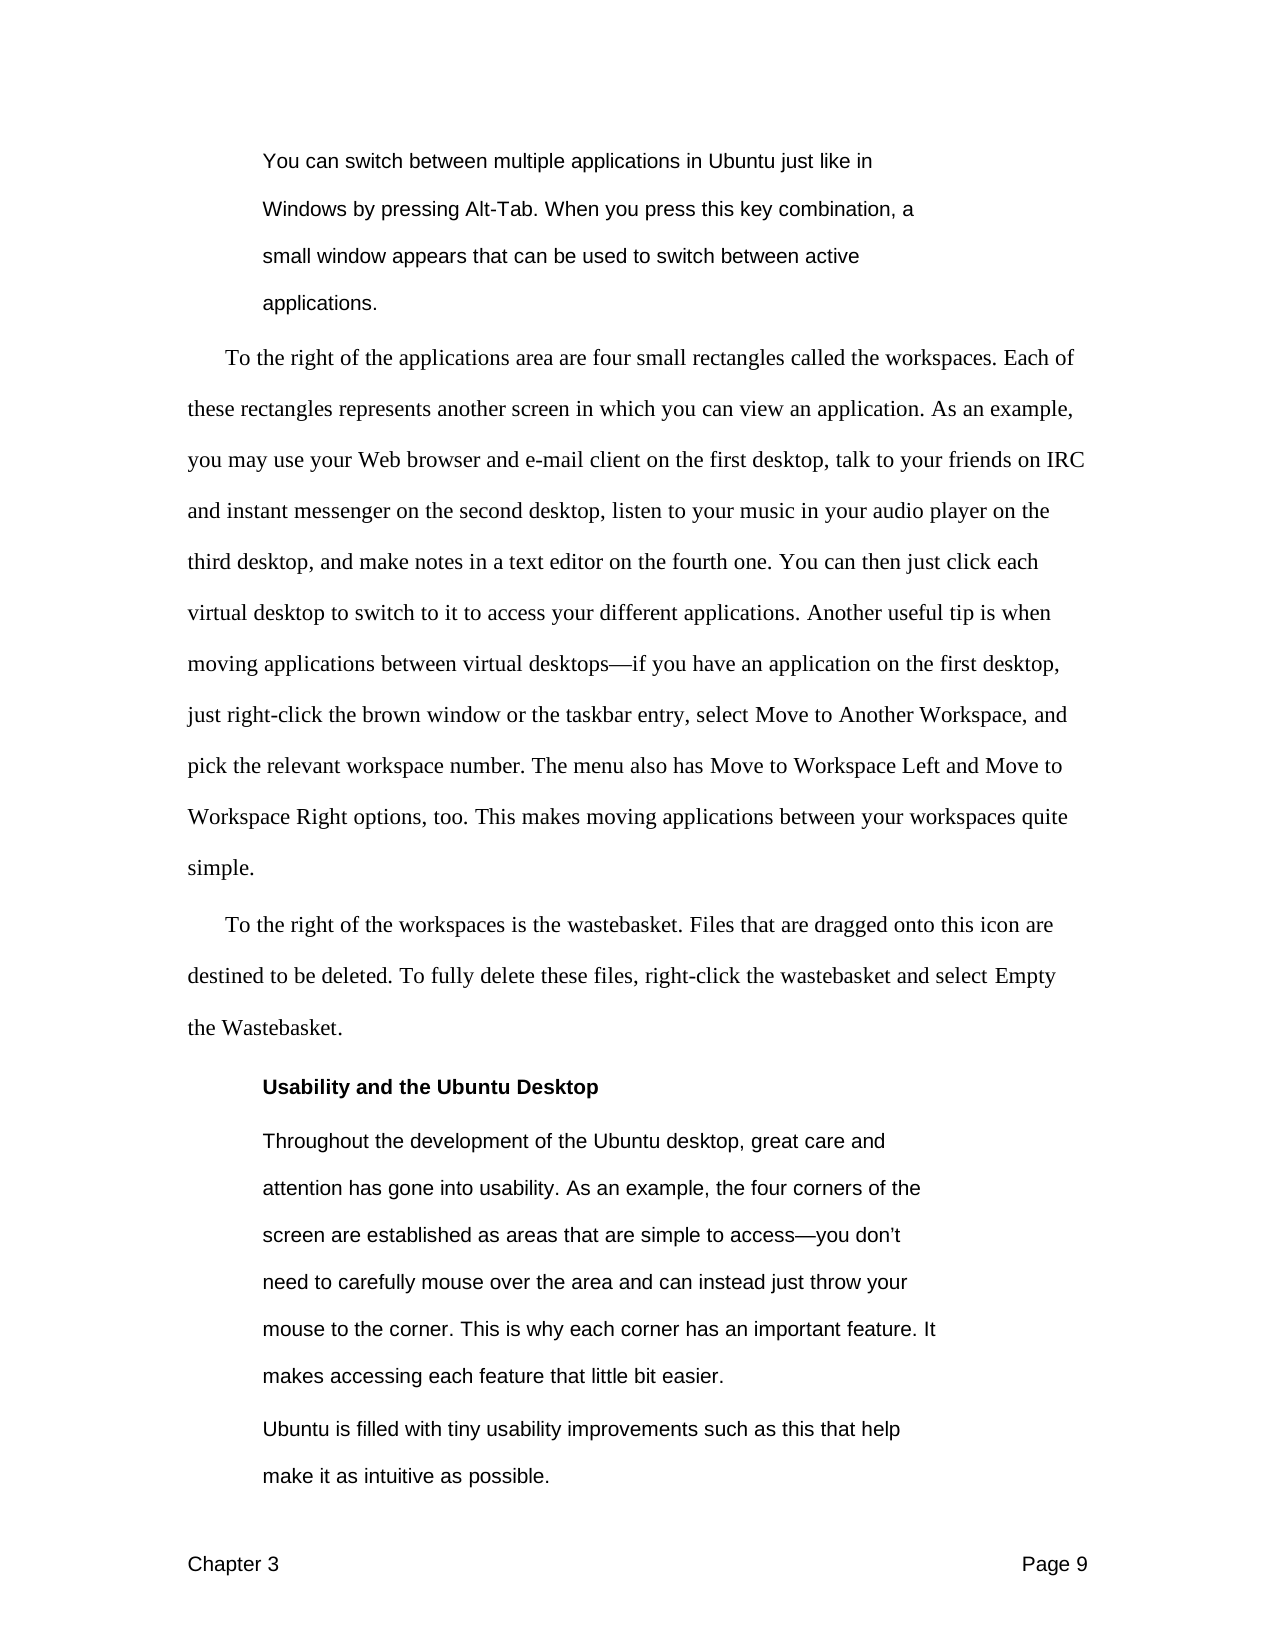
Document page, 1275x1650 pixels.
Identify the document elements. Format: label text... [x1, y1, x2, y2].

text Usability and the Ubuntu Desktop [262, 1076, 937, 1099]
text Ubuntu is filled with tiny usability improvements such as this that help make it as intuitive as possible. [262, 1418, 937, 1488]
text To the right of the workspaces is the wastebasket. Files that are dragged onto this icon are destined to be deleted. To fully delete these files, right-click the wastebasket and select Empty the Wastebasket. [187, 912, 1087, 1040]
text You can switch between multiple applications in Ubuntu just like in Windows by pressing Alt-Tab. When you press this key combination, a small window appears that can be used to switch between active applications. [262, 150, 937, 315]
text To the right of the applications area are four small rectangles called the workspaces. Each of these rectangles represents another screen in which you can view an application. As an example, you may use your Web browser and e-mail client on the first desktop, talk to your friends on IRC and instant messenger on the second desktop, listen to your music in your audio player on the third desktop, and make notes in a text editor on the fourth one. You can then just click each virtual desktop to switch to it to access your different applications. Another useful tip is when moving applications between virtual desktops—if you have an application on the first desktop, just right-click the brown window or the taskbar entry, select Move to Another Workspace, and pick the relevant workspace number. The menu also has Move to Workspace Left and Move to Workspace Right options, too. This makes moving applications between your workspaces quite simple. [187, 344, 1087, 881]
text Throughout the development of the Ubuntu desktop, great care and attention has gone into usability. As an example, the four corners of the screen are established as areas that are simple to access—you don’t need to carefully mouse over the area and can instead just throw your mouse to the corner. This is why each corner has an important feature. It makes accessing each feature that little bit easier. [262, 1129, 937, 1388]
